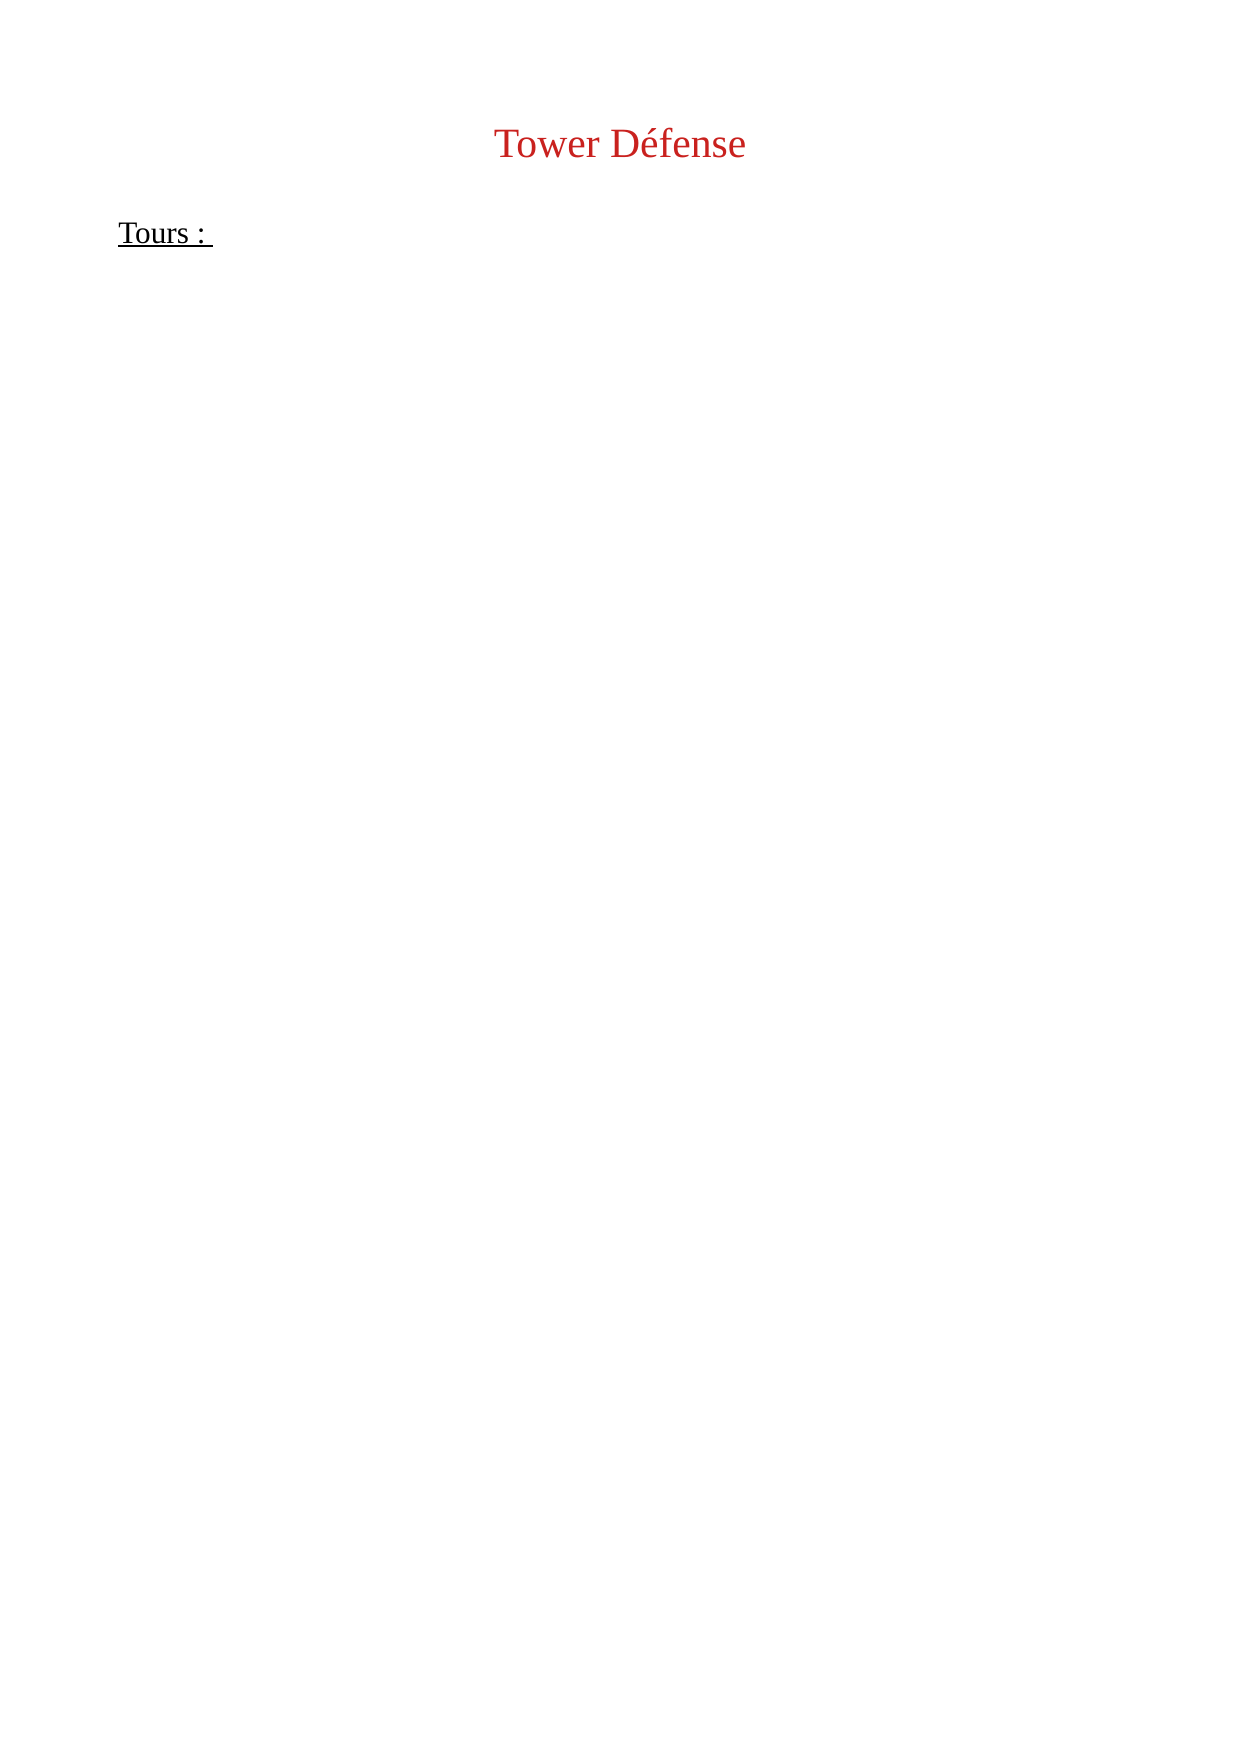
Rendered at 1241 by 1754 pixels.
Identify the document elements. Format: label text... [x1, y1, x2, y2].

text Tower Défense [118, 118, 1122, 166]
text Tours : [118, 214, 1122, 250]
